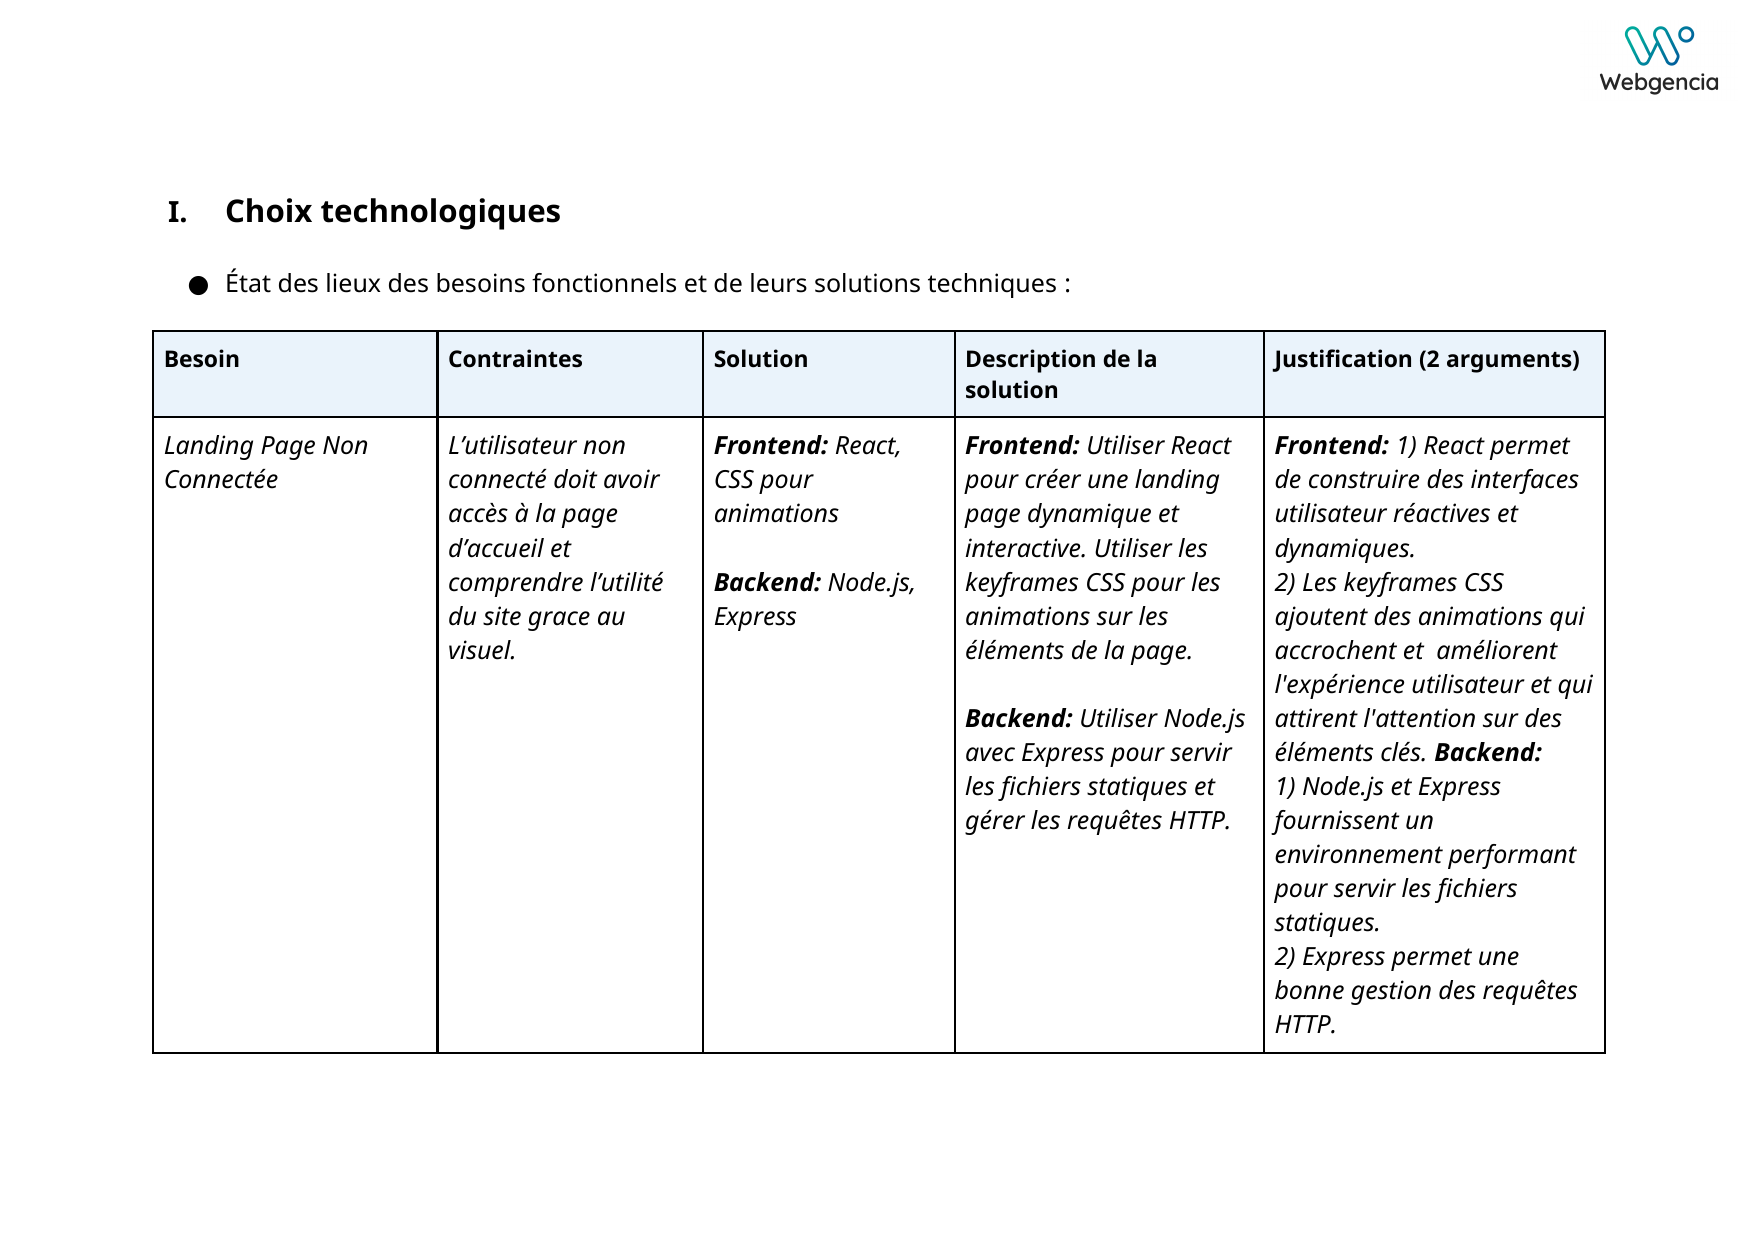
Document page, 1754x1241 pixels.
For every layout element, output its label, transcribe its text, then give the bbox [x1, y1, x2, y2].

table_header Besoin [154, 332, 436, 416]
table_header Justification (2 arguments) [1265, 332, 1604, 416]
table_cell Landing Page Non Connectée [154, 418, 436, 1052]
table_header Description de la solution [956, 332, 1263, 416]
table_header Contraintes [439, 332, 702, 416]
table_cell L’utilisateur non connecté doit avoir accès à la page d’accueil et comprendre l’utilité du site grace au visuel. [439, 418, 702, 1052]
table_cell Frontend: Utiliser React pour créer une landing page dynamique et interactive. Utiliser les keyframes CSS pour les animations sur les éléments de la page. Backend: Utiliser Node.js avec Express pour servir les fichiers statiques et gérer les requêtes HTTP. [956, 418, 1263, 1052]
table_cell Frontend: React, CSS pour animations Backend: Node.js, Express [704, 418, 954, 1052]
table_header Solution [704, 332, 954, 416]
subtitle Choix technologiques [187, 189, 1604, 232]
list État des lieux des besoins fonctionnels et de leurs solutions techniques : [187, 266, 1604, 300]
picture [1580, 20, 1739, 101]
table_cell Frontend: 1) React permet de construire des interfaces utilisateur réactives et dynamiques. 2) Les keyframes CSS ajoutent des animations qui accrochent et améliorent l'expérience utilisateur et qui attirent l'attention sur des éléments clés. Backend: 1) Node.js et Express fournissent un environnement performant pour servir les fichiers statiques. 2) Express permet une bonne gestion des requêtes HTTP. [1265, 418, 1604, 1052]
